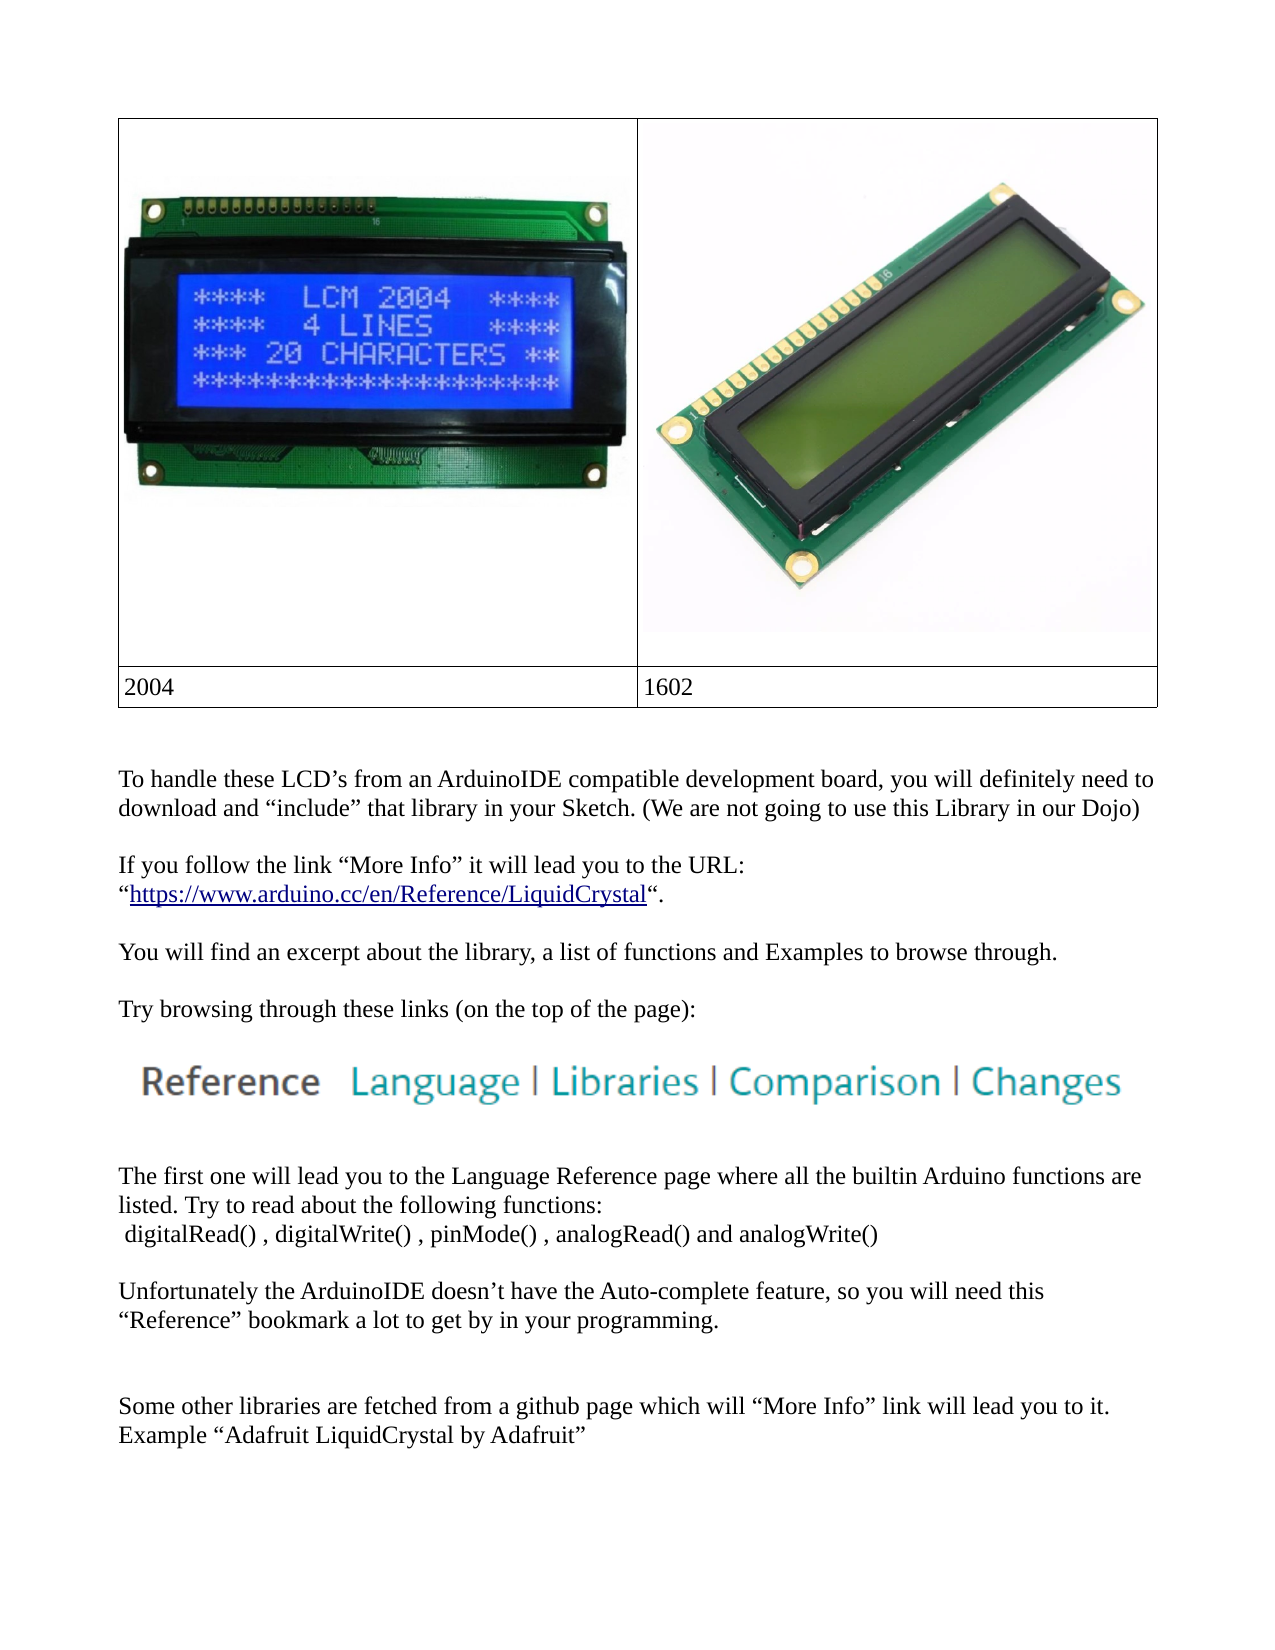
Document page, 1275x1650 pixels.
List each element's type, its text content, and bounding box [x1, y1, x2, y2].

table_header [638, 119, 1157, 666]
text If you follow the link “More Info” it will lead you to the URL: “https://www.arduino.cc/en/Reference/LiquidCrystal“. [118, 851, 1157, 908]
text To handle these LCD’s from an ArduinoIDE compatible development board, you will definitely need to download and “include” that library in your Sketch. (We are not going to use this Library in our Dojo) [118, 764, 1157, 822]
text Try browsing through these links (on the top of the page): [118, 994, 1157, 1023]
picture [123, 176, 632, 507]
table_cell 2004 [119, 667, 637, 707]
text Example “Adafruit LiquidCrystal by Adafruit” [118, 1420, 1157, 1449]
picture [643, 123, 1152, 632]
text Some other libraries are fetched from a github page which will “More Info” link will lead you to it. [118, 1391, 1157, 1420]
table_header [119, 119, 637, 666]
text You will find an excerpt about the library, a list of functions and Examples to browse through. [118, 937, 1157, 966]
picture [118, 1023, 1157, 1133]
text The first one will lead you to the Language Reference page where all the builtin Arduino functions are listed. Try to read about the following functions: [118, 1161, 1157, 1219]
table_cell 1602 [638, 667, 1157, 707]
text Unfortunately the ArduinoIDE doesn’t have the Auto-complete feature, so you will need this “Reference” bookmark a lot to get by in your programming. [118, 1276, 1157, 1334]
text digitalRead() , digitalWrite() , pinMode() , analogRead() and analogWrite() [118, 1219, 1157, 1248]
